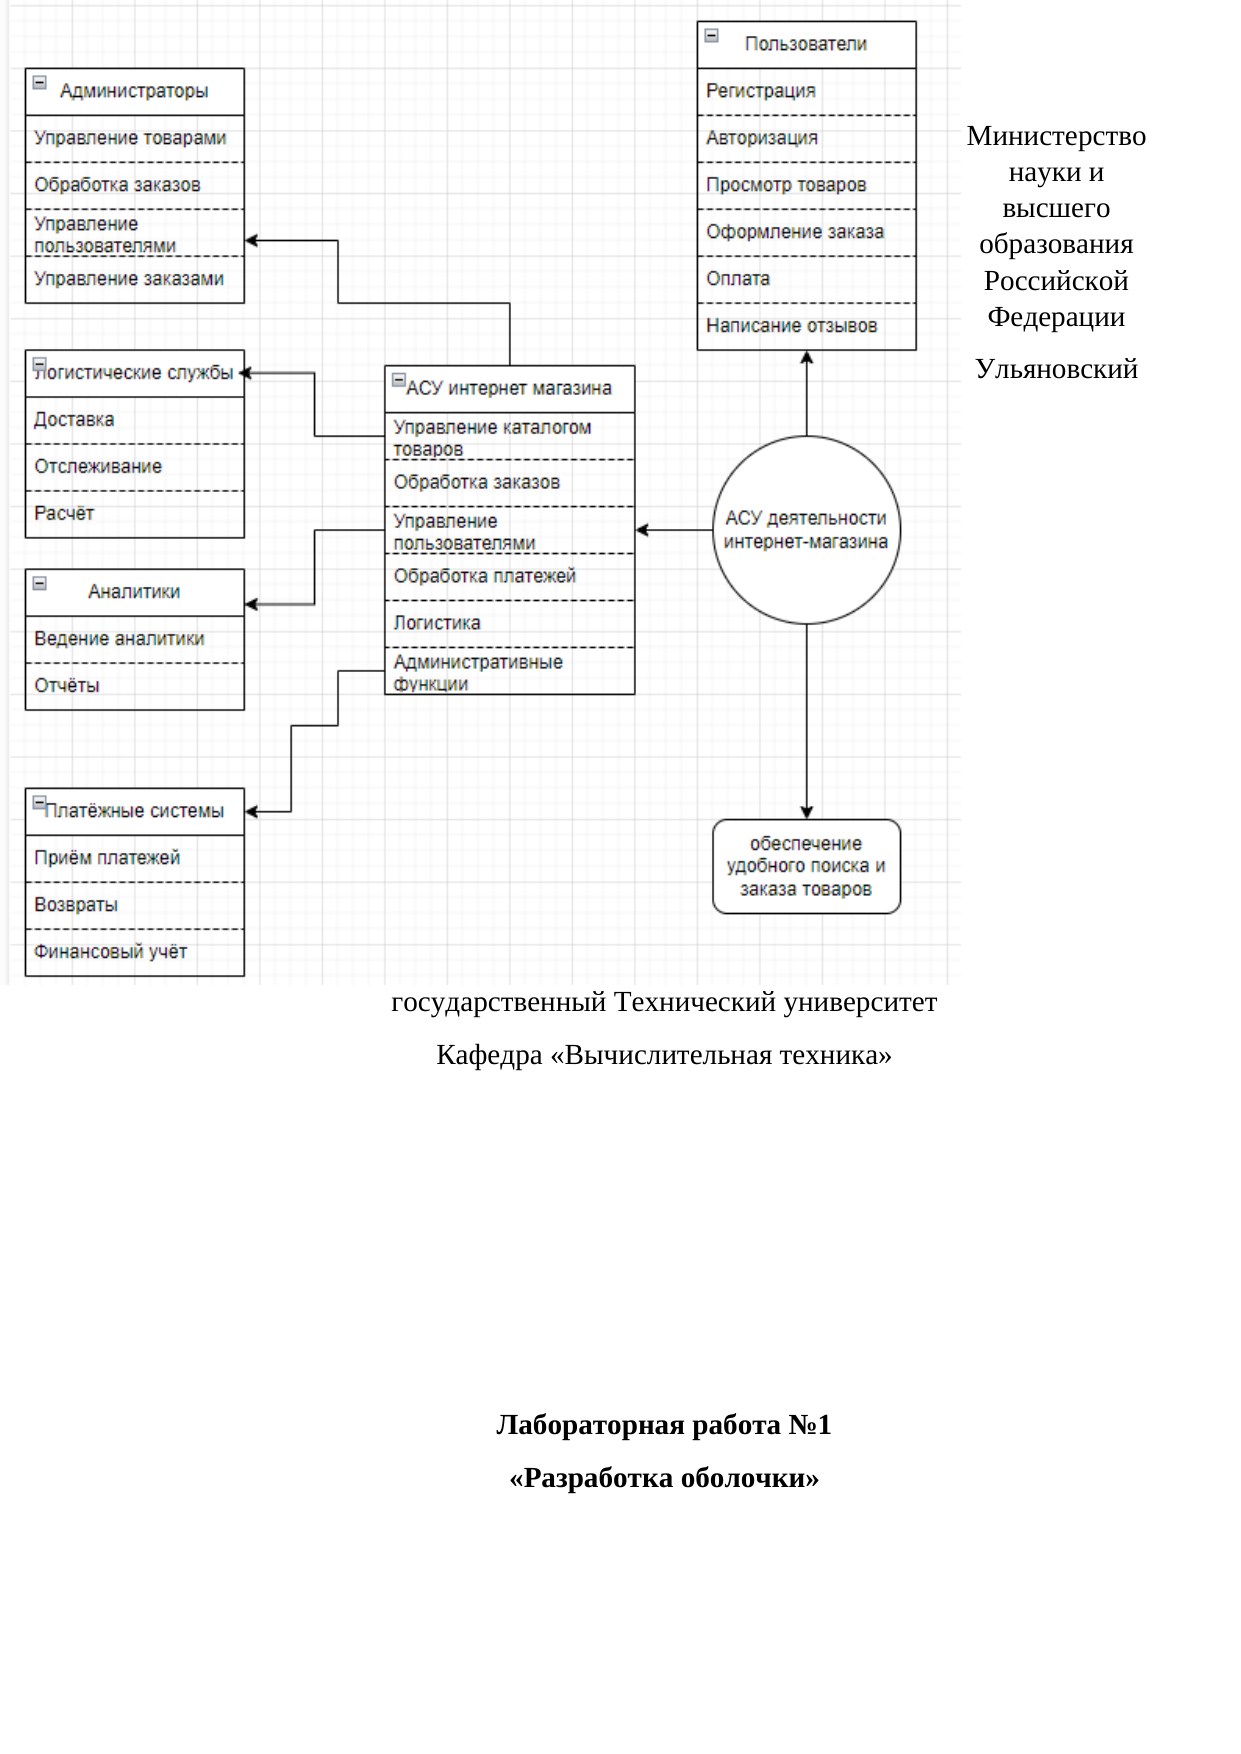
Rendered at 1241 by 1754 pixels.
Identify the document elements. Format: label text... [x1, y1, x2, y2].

text Кафедра «Вычислительная техника» [177, 1037, 1152, 1071]
text Министерство науки и высшего образования Российской Федерации [961, 118, 1152, 332]
text Ульяновский государственный Технический университет [177, 352, 1152, 1018]
text «Разработка оболочки» [177, 1460, 1152, 1493]
text Лабораторная работа №1 [177, 1407, 1152, 1440]
picture [0, 0, 961, 985]
